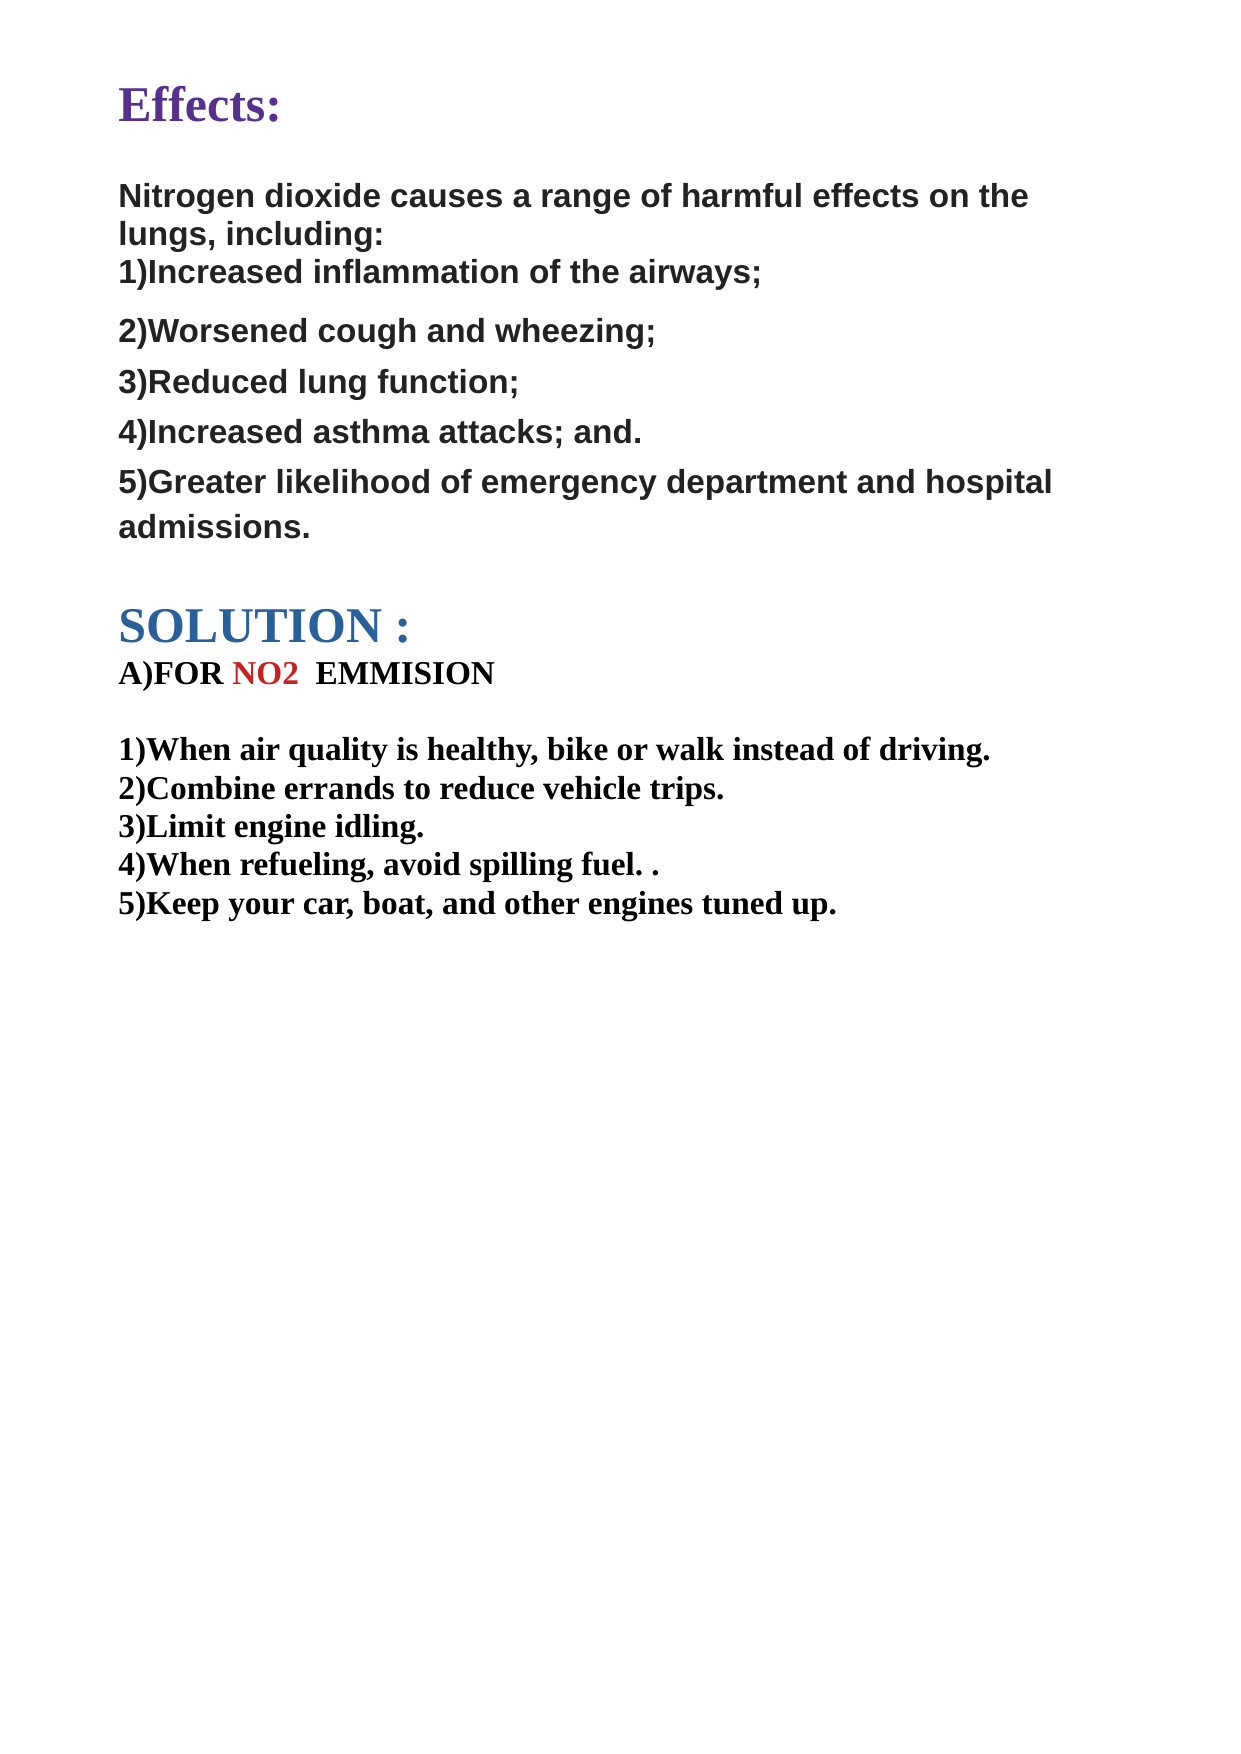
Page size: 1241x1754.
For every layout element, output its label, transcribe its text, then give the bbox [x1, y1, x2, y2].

text 4)Increased asthma attacks; and. [118, 412, 1122, 451]
text 5)Keep your car, boat, and other engines tuned up. [118, 883, 1122, 921]
text 4)When refueling, avoid spilling fuel. . [118, 844, 1122, 883]
text 2)Combine errands to reduce vehicle trips. [118, 768, 1122, 806]
text 3)Limit engine idling. [118, 806, 1122, 844]
text 2)Worsened cough and wheezing; [118, 311, 1122, 350]
text 1)Increased inflammation of the airways; [118, 252, 1122, 291]
text SOLUTION : [118, 595, 1122, 653]
text 5)Greater likelihood of emergency department and hospital admissions. [118, 462, 1122, 545]
text A)FOR NO2 EMMISION [118, 653, 1122, 691]
text Nitrogen dioxide causes a range of harmful effects on the lungs, including: [118, 176, 1122, 252]
text 3)Reduced lung function; [118, 362, 1122, 400]
text Effects: [118, 75, 1122, 132]
text 1)When air quality is healthy, bike or walk instead of driving. [118, 729, 1122, 768]
